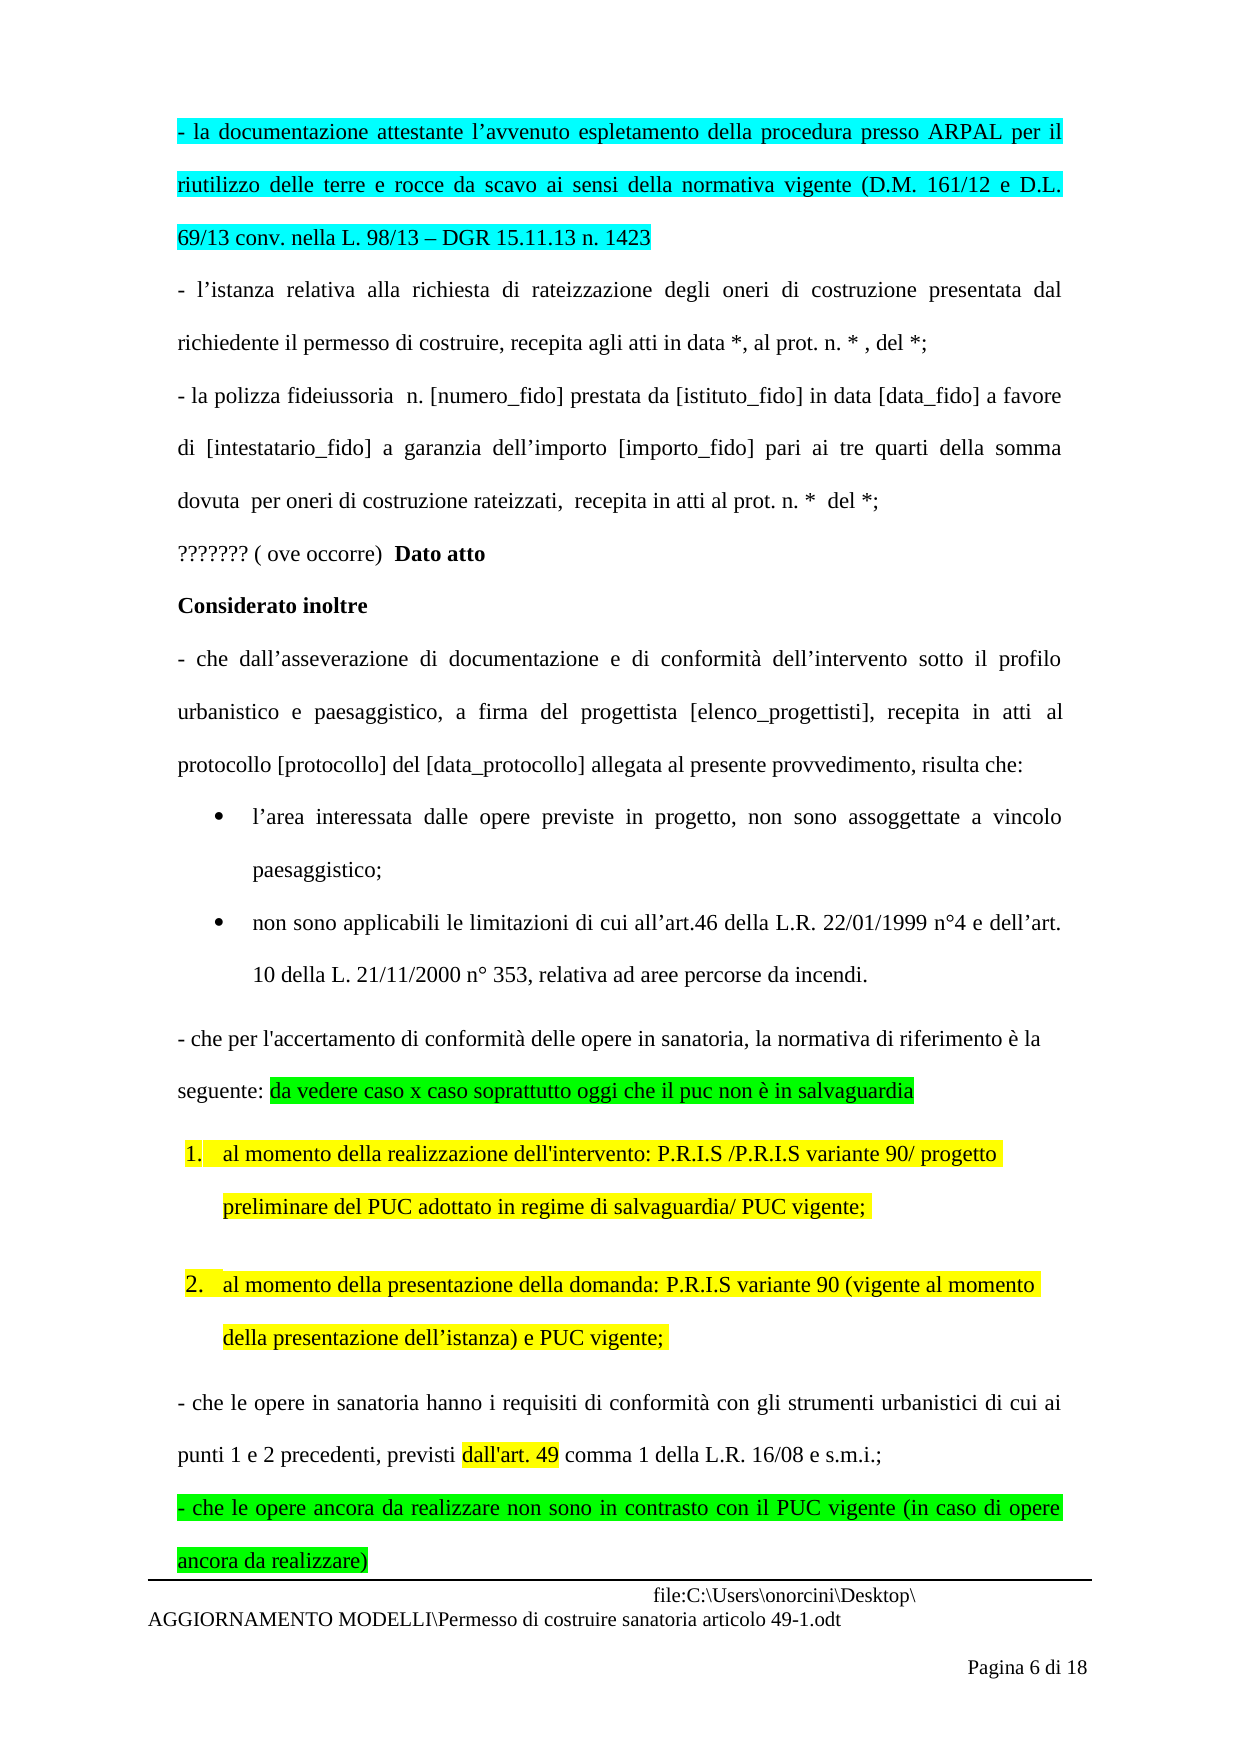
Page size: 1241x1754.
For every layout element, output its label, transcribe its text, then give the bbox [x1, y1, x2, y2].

text - la polizza fideiussoria n. [numero_fido] prestata da [istituto_fido] in data [data_fido] a favore di [intestatario_fido] a garanzia dell’importo [importo_fido] pari ai tre quarti della somma dovuta per oneri di costruzione rateizzati, recepita in atti al prot. n. * del *; [177, 382, 1063, 513]
text Considerato inoltre [177, 592, 1063, 619]
list al momento della realizzazione dell'intervento: P.R.I.S /P.R.I.S variante 90/ progetto preliminare del PUC adottato in regime di salvaguardia/ PUC vigente; [185, 1140, 1063, 1219]
list l’area interessata dalle opere previste in progetto, non sono assoggettate a vincolo paesaggistico; [215, 803, 1063, 882]
text - che le opere in sanatoria hanno i requisiti di conformità con gli strumenti urbanistici di cui ai punti 1 e 2 precedenti, previsti dall'art. 49 comma 1 della L.R. 16/08 e s.m.i.; [177, 1389, 1063, 1468]
text ??????? ( ove occorre) Dato atto [177, 540, 1063, 566]
text - l’istanza relativa alla richiesta di rateizzazione degli oneri di costruzione presentata dal richiedente il permesso di costruire, recepita agli atti in data *, al prot. n. * , del *; [177, 276, 1063, 355]
text - che per l'accertamento di conformità delle opere in sanatoria, la normativa di riferimento è la seguente: da vedere caso x caso soprattutto oggi che il puc non è in salvaguardia [177, 1024, 1063, 1104]
text - la documentazione attestante l’avvenuto espletamento della procedura presso ARPAL per il riutilizzo delle terre e rocce da scavo ai sensi della normativa vigente (D.M. 161/12 e D.L. 69/13 conv. nella L. 98/13 – DGR 15.11.13 n. 1423 [177, 118, 1063, 250]
list non sono applicabili le limitazioni di cui all’art.46 della L.R. 22/01/1999 n°4 e dell’art. 10 della L. 21/11/2000 n° 353, relativa ad aree percorse da incendi. [215, 909, 1063, 988]
list al momento della presentazione della domanda: P.R.I.S variante 90 (vigente al momento della presentazione dell’istanza) e PUC vigente; [185, 1269, 1063, 1350]
text - che le opere ancora da realizzare non sono in contrasto con il PUC vigente (in caso di opere ancora da realizzare) [177, 1494, 1063, 1573]
text - che dall’asseverazione di documentazione e di conformità dell’intervento sotto il profilo urbanistico e paesaggistico, a firma del progettista [elenco_progettisti], recepita in atti al protocollo [protocollo] del [data_protocollo] allegata al presente provvedimento, risulta che: [177, 645, 1063, 777]
